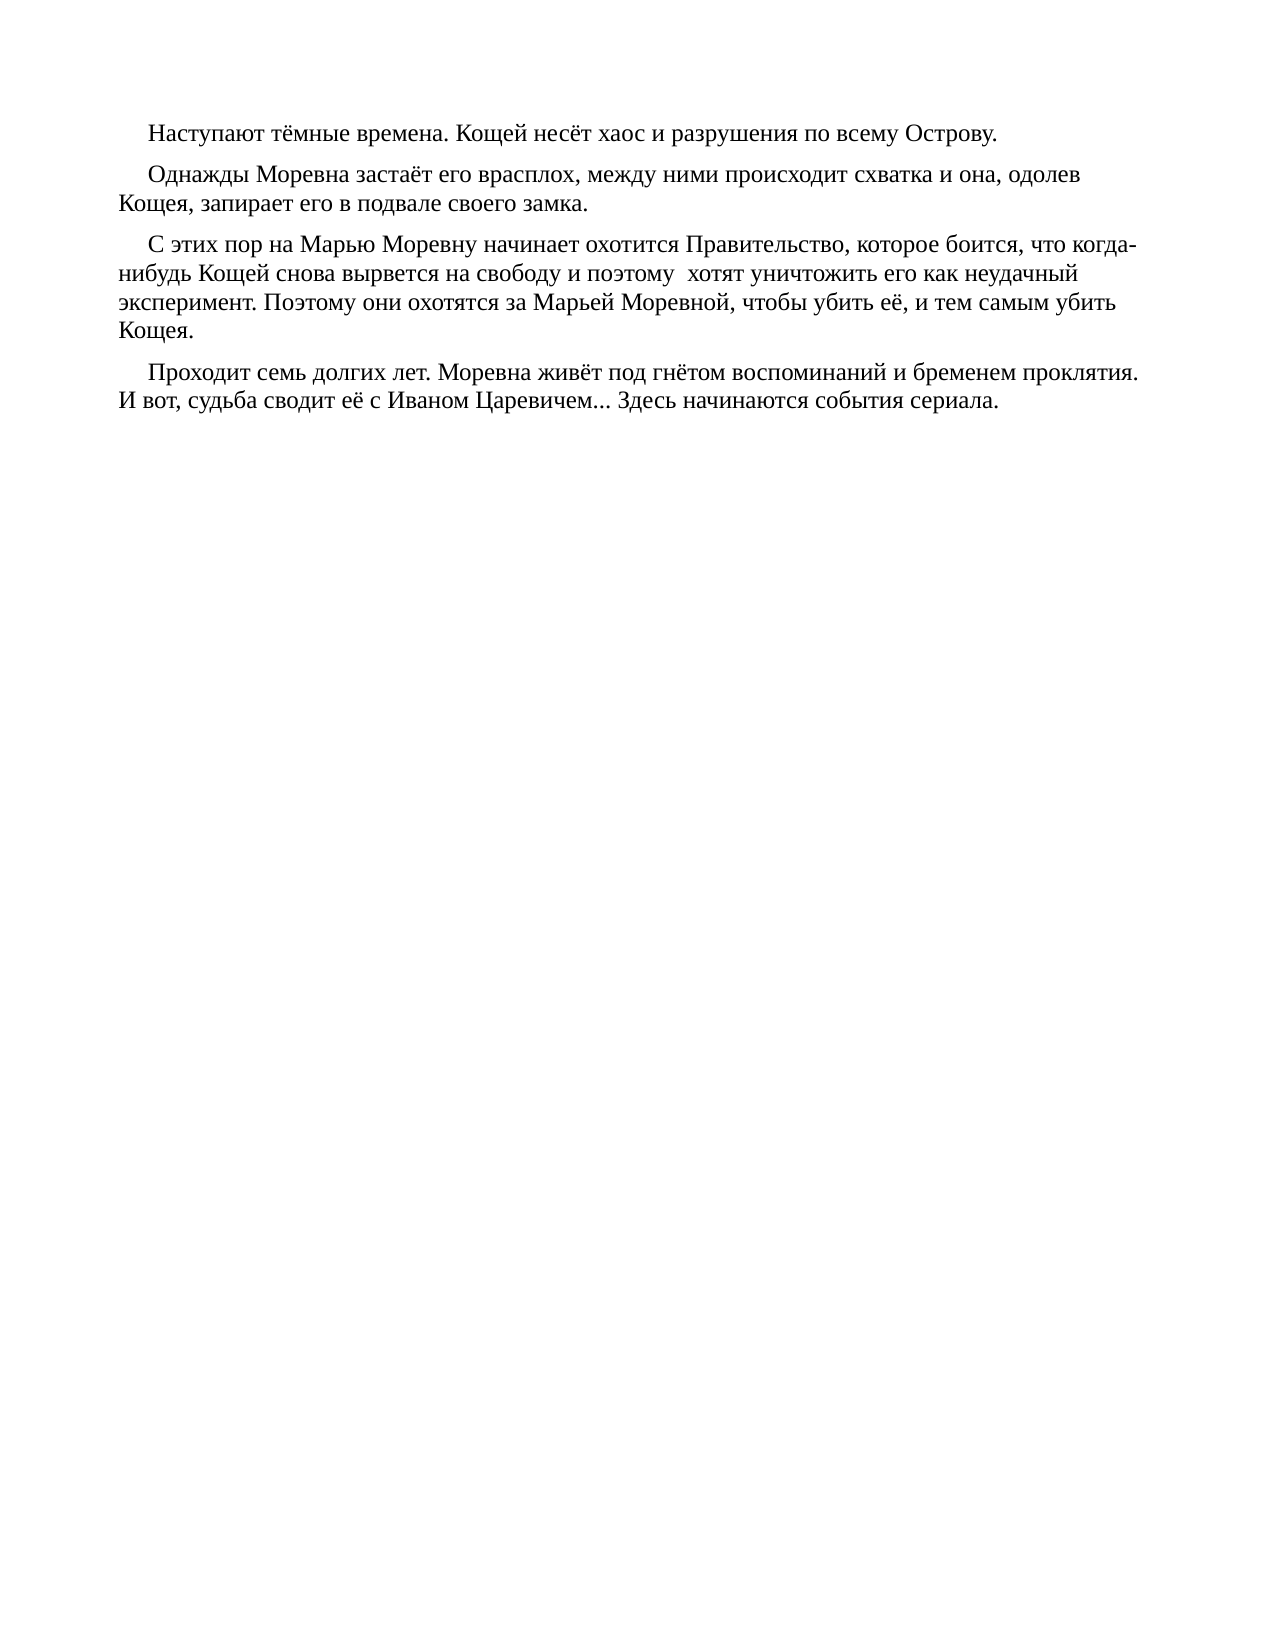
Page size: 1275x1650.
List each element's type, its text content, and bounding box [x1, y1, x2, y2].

text С этих пор на Марью Моревну начинает охотится Правительство, которое боится, что когда-нибудь Кощей снова вырвется на свободу и поэтому хотят уничтожить его как неудачный эксперимент. Поэтому они охотятся за Марьей Моревной, чтобы убить её, и тем самым убить Кощея. [118, 229, 1157, 344]
text Однажды Моревна застаёт его врасплох, между ними происходит схватка и она, одолев Кощея, запирает его в подвале своего замка. [118, 159, 1157, 217]
text Проходит семь долгих лет. Моревна живёт под гнётом воспоминаний и бременем проклятия. И вот, судьба сводит её с Иваном Царевичем... Здесь начинаются события сериала. [118, 357, 1157, 414]
text Наступают тёмные времена. Кощей несёт хаос и разрушения по всему Острову. [118, 118, 1157, 147]
